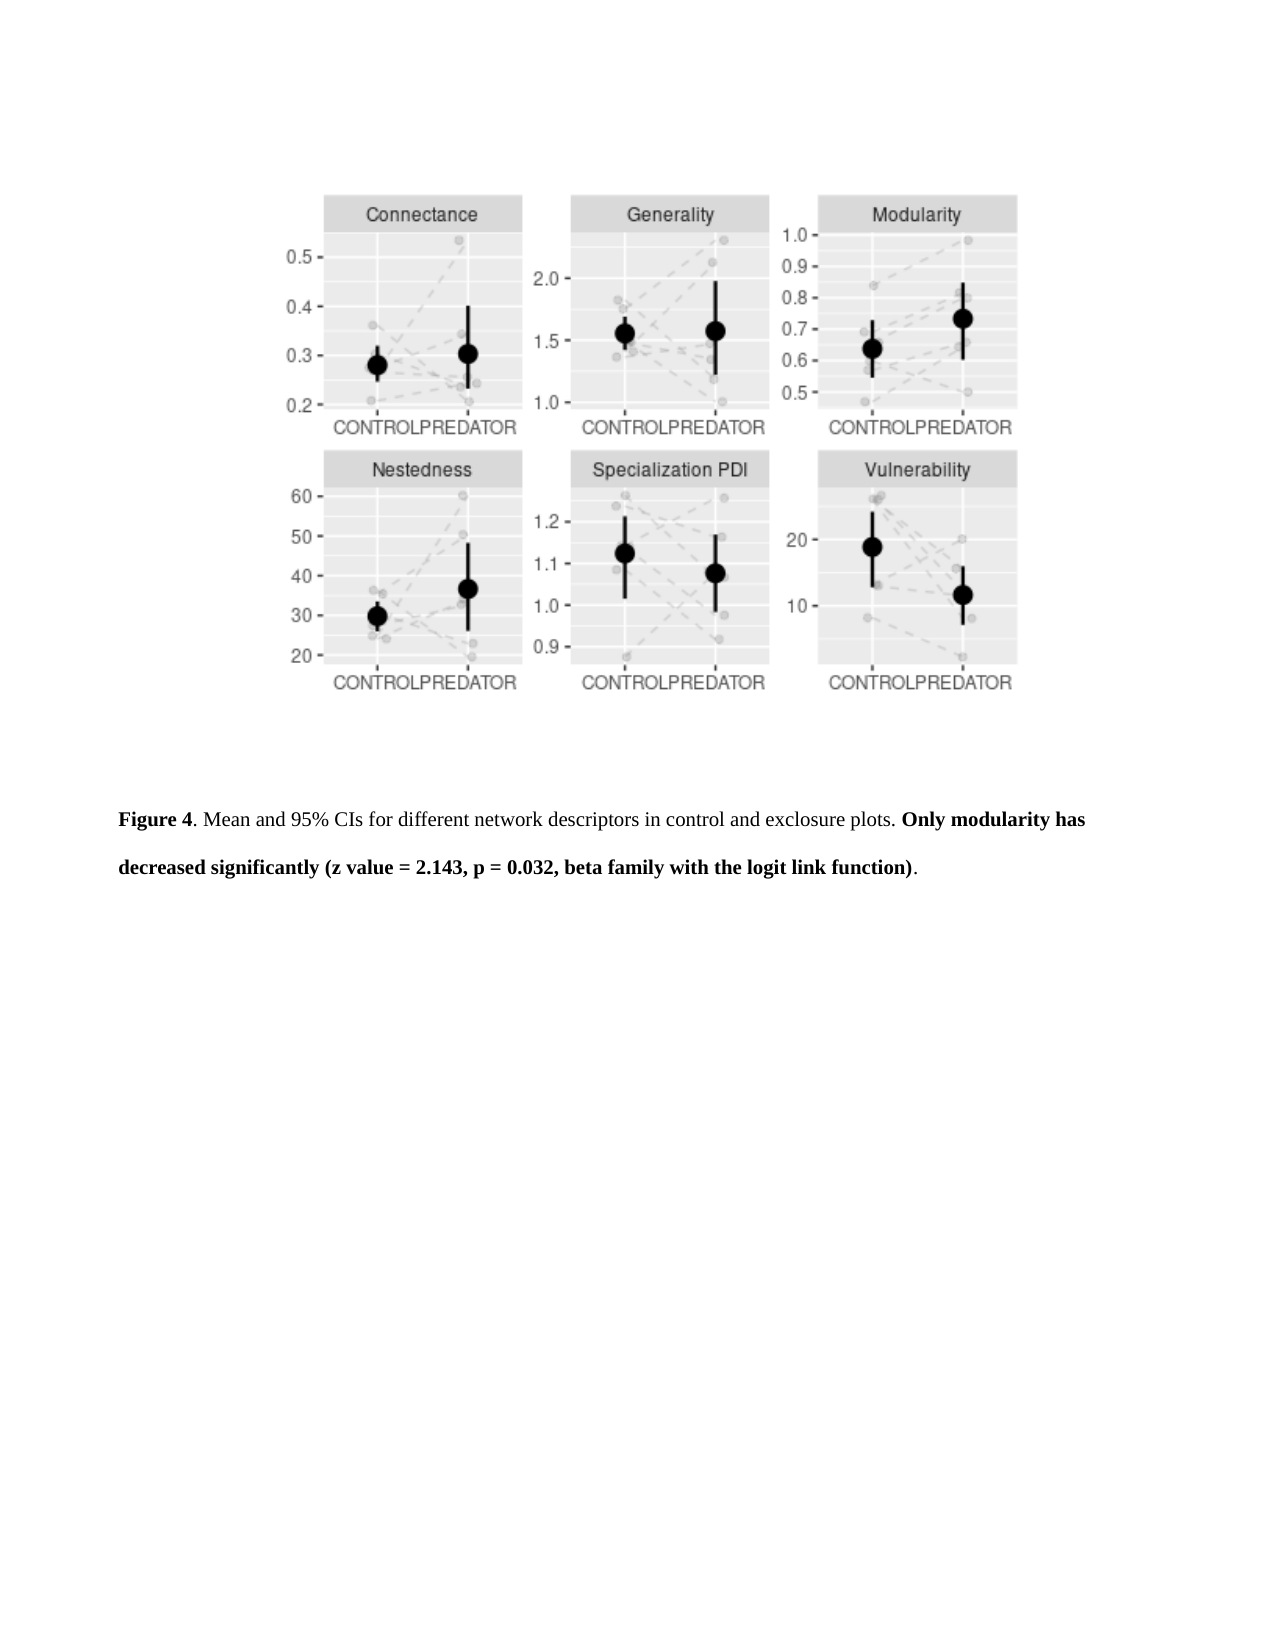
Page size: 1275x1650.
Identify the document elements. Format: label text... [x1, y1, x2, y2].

text Figure 4. Mean and 95% CIs for different network descriptors in control and exclosure plots. Only modularity has decreased significantly (z value = 2.143, p = 0.032, beta family with the logit link function). [118, 807, 1157, 879]
picture [246, 184, 1029, 735]
